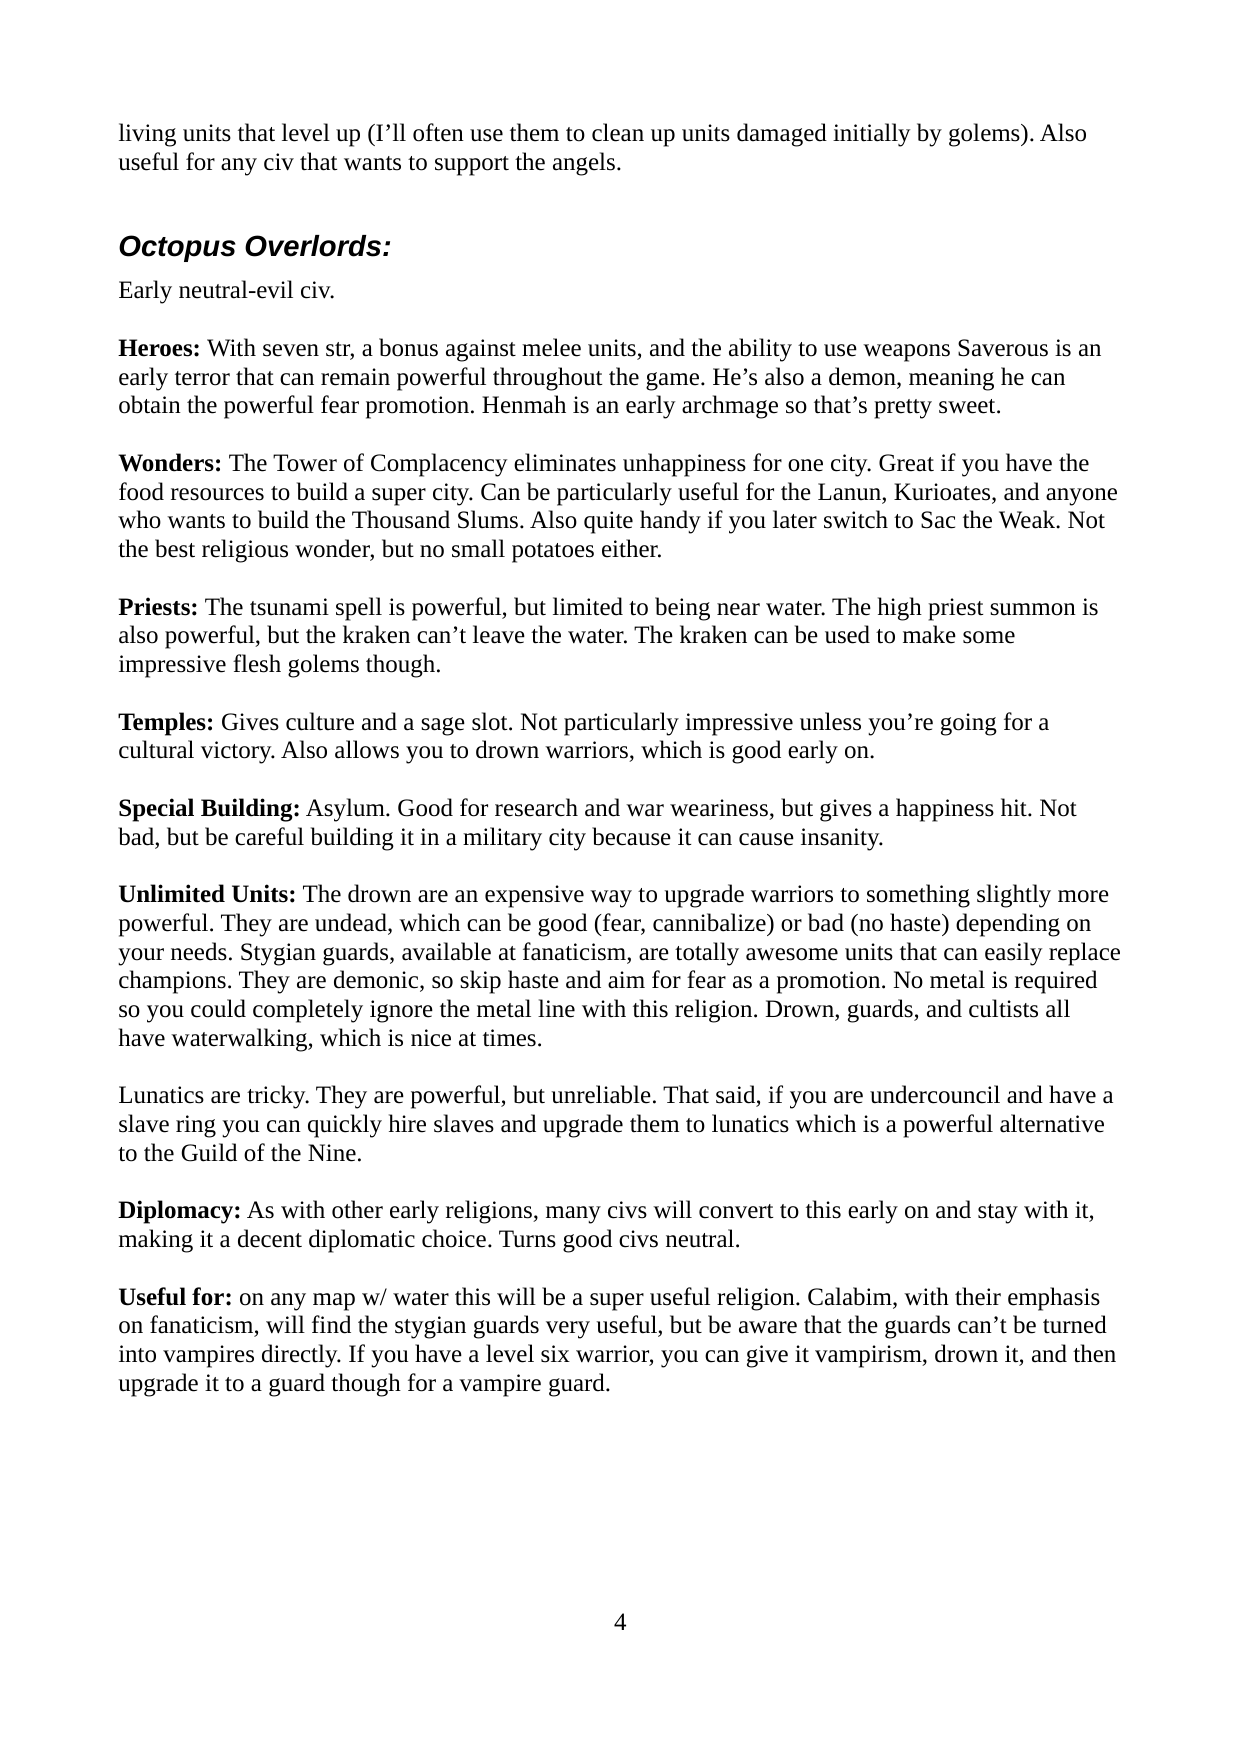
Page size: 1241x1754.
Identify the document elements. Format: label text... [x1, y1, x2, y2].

text Special Building: Asylum. Good for research and war weariness, but gives a happiness hit. Not bad, but be careful building it in a military city because it can cause insanity. [118, 793, 1122, 850]
text Priests: The tsunami spell is powerful, but limited to being near water. The high priest summon is also powerful, but the kraken can’t leave the water. The kraken can be used to make some impressive flesh golems though. [118, 592, 1122, 678]
text Heroes: With seven str, a bonus against melee units, and the ability to use weapons Saverous is an early terror that can remain powerful throughout the game. He’s also a demon, meaning he can obtain the powerful fear promotion. Henmah is an early archmage so that’s pretty sweet. [118, 333, 1122, 419]
text Diplomacy: As with other early religions, many civs will convert to this early on and stay with it, making it a decent diplomatic choice. Turns good civs neutral. [118, 1195, 1122, 1253]
text Unlimited Units: The drown are an expensive way to upgrade warriors to something slightly more powerful. They are undead, which can be good (fear, cannibalize) or bad (no haste) depending on your needs. Stygian guards, available at fanaticism, are totally awesome units that can easily replace champions. They are demonic, so skip haste and aim for fear as a promotion. No metal is required so you could completely ignore the metal line with this religion. Drown, guards, and cultists all have waterwalking, which is nice at times. [118, 879, 1122, 1052]
text Early neutral-evil civ. [118, 275, 1122, 304]
text Temples: Gives culture and a sage slot. Not particularly impressive unless you’re going for a cultural victory. Also allows you to drown warriors, which is good early on. [118, 707, 1122, 764]
text living units that level up (I’ll often use them to clean up units damaged initially by golems). Also useful for any civ that wants to support the angels. [118, 118, 1122, 176]
text Wonders: The Tower of Complacency eliminates unhappiness for one city. Great if you have the food resources to build a super city. Can be particularly useful for the Lanun, Kurioates, and anyone who wants to build the Thousand Slums. Also quite handy if you later switch to Sac the Weak. Not the best religious wonder, but no small potatoes either. [118, 448, 1122, 563]
text Lunatics are tricky. They are powerful, but unreliable. That said, if you are undercouncil and have a slave ring you can quickly hire slaves and upgrade them to lunatics which is a powerful alternative to the Guild of the Nine. [118, 1080, 1122, 1167]
text Useful for: on any map w/ water this will be a super useful religion. Calabim, with their emphasis on fanaticism, will find the stygian guards very useful, but be aware that the guards can’t be turned into vampires directly. If you have a level six warrior, you can give it vampirism, drown it, and then upgrade it to a guard though for a vampire guard. [118, 1282, 1122, 1397]
subtitle Octopus Overlords: [118, 229, 1122, 263]
